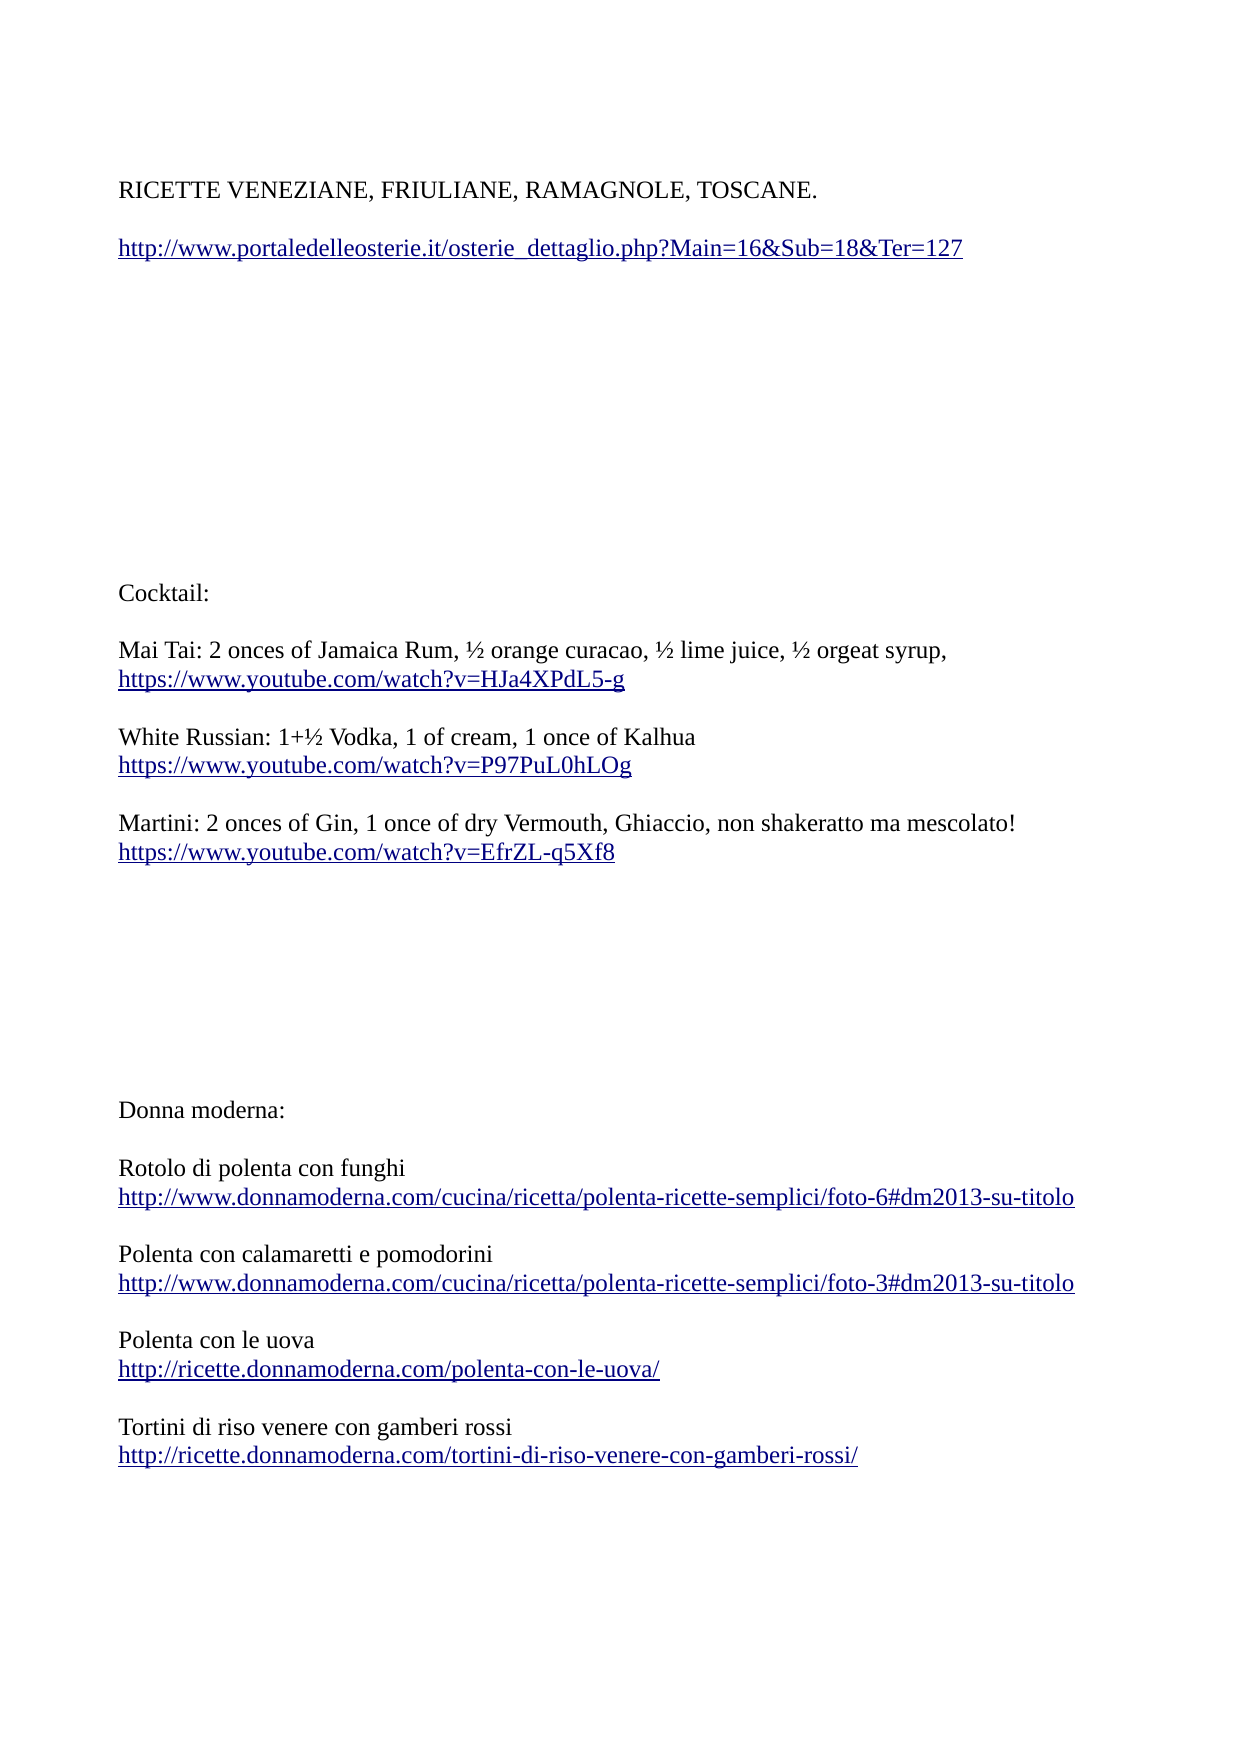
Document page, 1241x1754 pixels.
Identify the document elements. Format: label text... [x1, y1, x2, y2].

text http://ricette.donnamoderna.com/polenta-con-le-uova/ [118, 1354, 1122, 1383]
text http://www.donnamoderna.com/cucina/ricetta/polenta-ricette-semplici/foto-3#dm2013-su-titolo [118, 1268, 1122, 1297]
text https://www.youtube.com/watch?v=EfrZL-q5Xf8 [118, 837, 1122, 866]
text Polenta con le uova [118, 1326, 1122, 1354]
text RICETTE VENEZIANE, FRIULIANE, RAMAGNOLE, TOSCANE. [118, 176, 1122, 204]
text Martini: 2 onces of Gin, 1 once of dry Vermouth, Ghiaccio, non shakeratto ma mescolato! [118, 808, 1122, 837]
text Rotolo di polenta con funghi [118, 1153, 1122, 1182]
text Polenta con calamaretti e pomodorini [118, 1239, 1122, 1268]
text Tortini di riso venere con gamberi rossi [118, 1412, 1122, 1441]
text http://ricette.donnamoderna.com/tortini-di-riso-venere-con-gamberi-rossi/ [118, 1441, 1122, 1469]
text Cocktail: [118, 578, 1122, 607]
text https://www.youtube.com/watch?v=HJa4XPdL5-g [118, 664, 1122, 693]
text Mai Tai: 2 onces of Jamaica Rum, ½ orange curacao, ½ lime juice, ½ orgeat syrup, [118, 636, 1122, 664]
text White Russian: 1+½ Vodka, 1 of cream, 1 once of Kalhua [118, 722, 1122, 751]
text https://www.youtube.com/watch?v=P97PuL0hLOg [118, 751, 1122, 779]
text Donna moderna: [118, 1096, 1122, 1124]
text http://www.portaledelleosterie.it/osterie_dettaglio.php?Main=16&Sub=18&Ter=127 [118, 233, 1122, 262]
text http://www.donnamoderna.com/cucina/ricetta/polenta-ricette-semplici/foto-6#dm2013-su-titolo [118, 1182, 1122, 1211]
